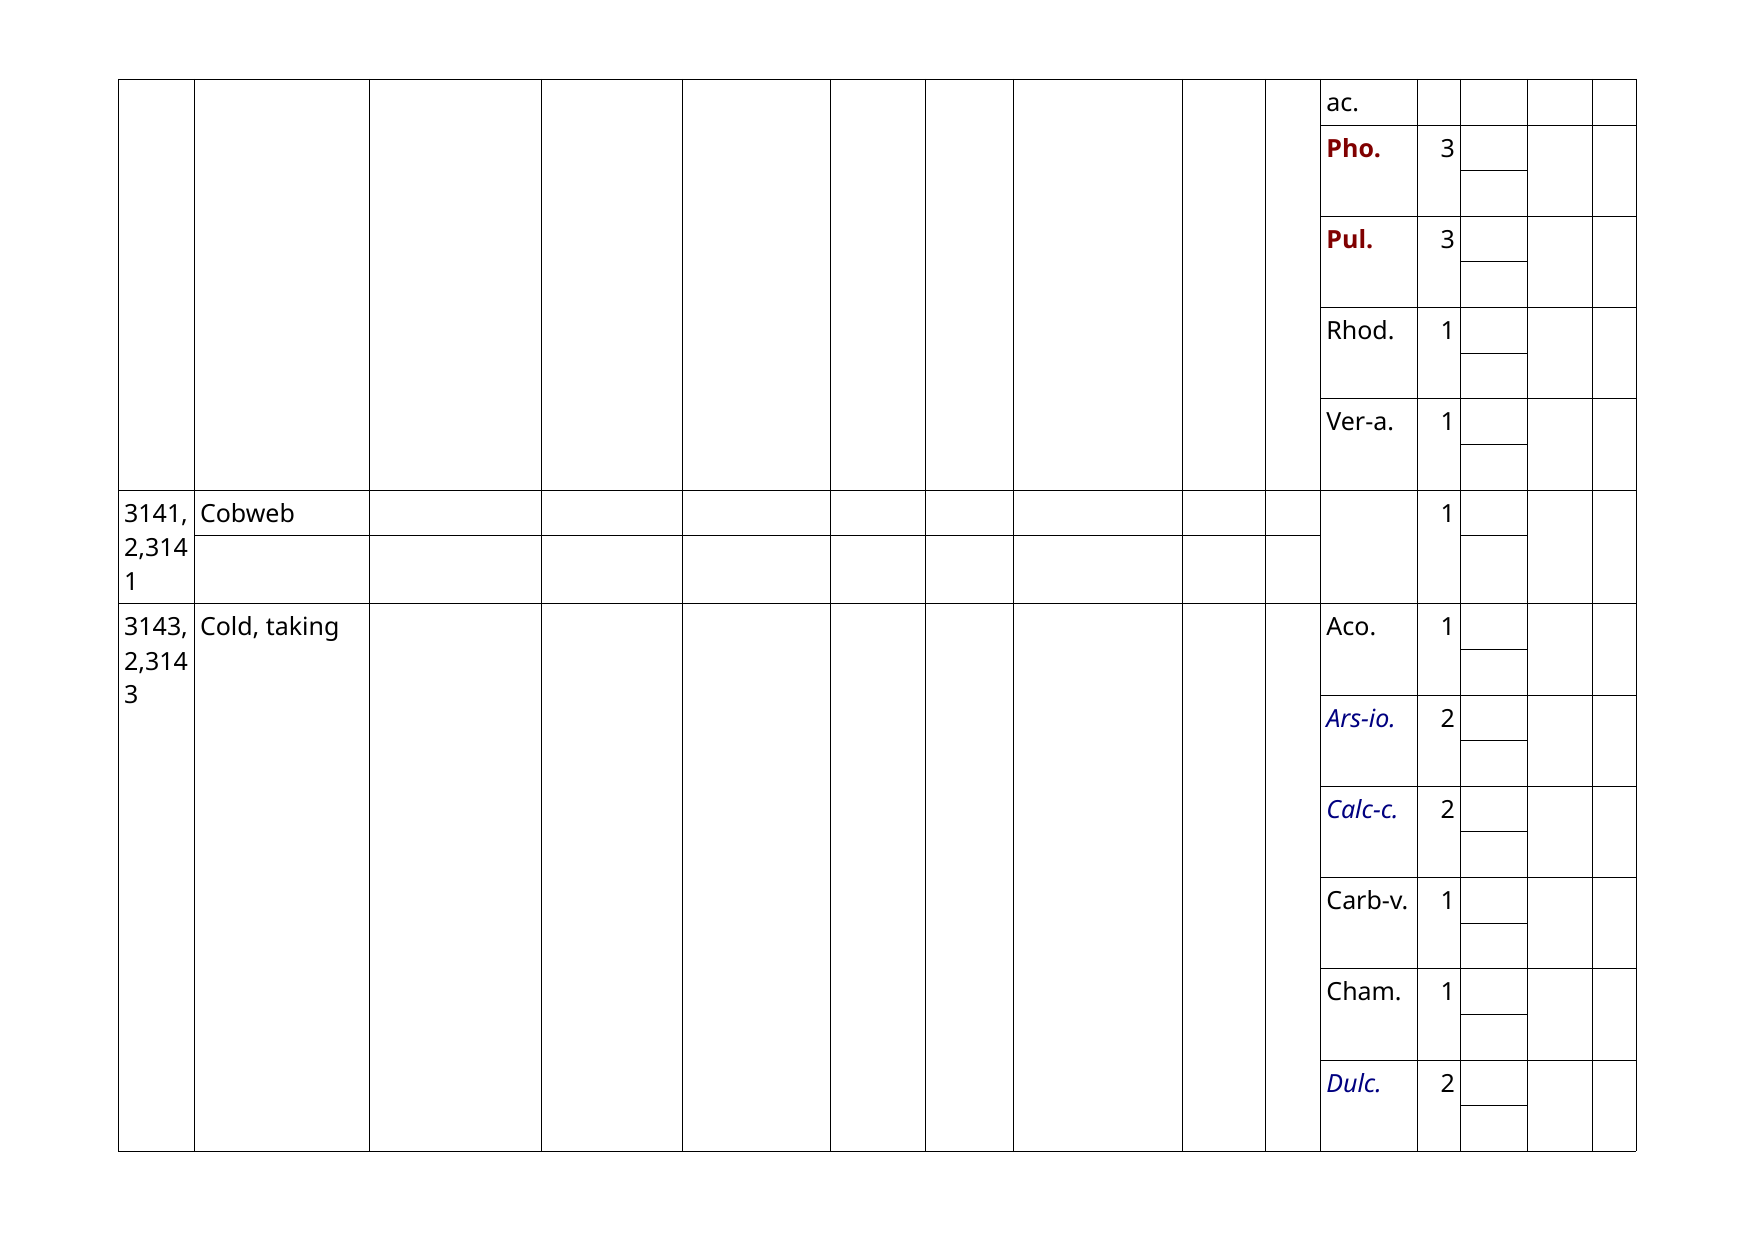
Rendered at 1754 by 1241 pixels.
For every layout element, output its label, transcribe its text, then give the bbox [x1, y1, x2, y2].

table_cell [831, 536, 925, 603]
table_cell [1461, 126, 1527, 170]
table_cell [1528, 491, 1592, 603]
table_cell [1461, 308, 1527, 353]
table_cell [1014, 80, 1182, 489]
table_cell [1461, 1106, 1527, 1151]
table_cell Carb-v. [1321, 878, 1417, 968]
table_cell [370, 80, 541, 489]
table_cell [1014, 604, 1182, 1151]
table_cell 2 [1418, 696, 1460, 786]
table_cell [1461, 878, 1527, 923]
table_cell [1461, 491, 1527, 535]
table_cell [1461, 696, 1527, 740]
table_cell [1593, 126, 1636, 216]
table_cell [542, 80, 682, 489]
table_cell Pul. [1321, 217, 1417, 307]
table_cell Pho. [1321, 126, 1417, 216]
table_cell [1593, 399, 1636, 489]
table_cell [1183, 80, 1265, 489]
table_cell 1 [1418, 491, 1460, 603]
table_cell [683, 80, 830, 489]
table_cell [1593, 604, 1636, 694]
table_cell [370, 604, 541, 1151]
table_cell [1461, 604, 1527, 649]
table_cell [831, 80, 925, 489]
table_cell [926, 536, 1013, 603]
table_cell [831, 604, 925, 1151]
table_cell [683, 604, 830, 1151]
table_cell [1593, 787, 1636, 877]
table_cell 1 [1418, 399, 1460, 489]
table_cell [119, 80, 194, 489]
table_cell Ars-io. [1321, 696, 1417, 786]
table_cell [1266, 80, 1320, 489]
table_cell 3141,2,3141 [119, 491, 194, 603]
table_cell [1461, 445, 1527, 489]
table_cell [683, 536, 830, 603]
table_cell 1 [1418, 308, 1460, 398]
table_cell [1461, 399, 1527, 444]
table_cell [1593, 696, 1636, 786]
table_cell [1528, 80, 1592, 124]
table_cell [1461, 217, 1527, 261]
table_cell [1321, 491, 1417, 603]
table_cell [831, 491, 925, 535]
table_cell [1418, 80, 1460, 124]
table_cell 1 [1418, 604, 1460, 694]
table_cell [1528, 217, 1592, 307]
table_cell 3143,2,3143 [119, 604, 194, 1151]
table_cell Cham. [1321, 969, 1417, 1059]
table_cell [1461, 787, 1527, 831]
table_cell 3 [1418, 217, 1460, 307]
table_cell 3 [1418, 126, 1460, 216]
table_cell [1183, 604, 1265, 1151]
table_cell [1528, 878, 1592, 968]
table_cell [1461, 969, 1527, 1014]
table_cell [1593, 491, 1636, 603]
table_cell [1183, 536, 1265, 603]
table_cell [1461, 1015, 1527, 1059]
table_cell [195, 536, 369, 603]
table_cell [542, 491, 682, 535]
table_cell [1183, 491, 1265, 535]
table_cell [1528, 308, 1592, 398]
table_cell [1461, 354, 1527, 398]
table_cell [926, 604, 1013, 1151]
table_cell [1528, 604, 1592, 694]
table_cell [370, 491, 541, 535]
table_cell [1528, 787, 1592, 877]
table_cell [1528, 696, 1592, 786]
table_cell 1 [1418, 878, 1460, 968]
table_cell [1266, 491, 1320, 535]
table_cell [1461, 262, 1527, 307]
table_cell [542, 536, 682, 603]
table_cell [1461, 80, 1527, 124]
table_cell [1461, 741, 1527, 786]
table_cell [1266, 604, 1320, 1151]
table_cell [1461, 924, 1527, 968]
table_cell [542, 604, 682, 1151]
table_cell Cobweb [195, 491, 369, 535]
table_cell [1593, 878, 1636, 968]
table_cell Rhod. [1321, 308, 1417, 398]
table_cell [1528, 399, 1592, 489]
table_cell [1528, 1061, 1592, 1151]
table_cell [1528, 969, 1592, 1059]
table_cell ac. [1321, 80, 1417, 124]
table_cell [1461, 1061, 1527, 1105]
table_cell [926, 80, 1013, 489]
table_cell 2 [1418, 787, 1460, 877]
table_cell [1014, 536, 1182, 603]
table_cell [1461, 650, 1527, 694]
table_cell Calc-c. [1321, 787, 1417, 877]
table_cell 2 [1418, 1061, 1460, 1151]
table_cell [683, 491, 830, 535]
table_cell [926, 491, 1013, 535]
table_cell [1593, 969, 1636, 1059]
table_cell Aco. [1321, 604, 1417, 694]
table_cell [1593, 1061, 1636, 1151]
table_cell Ver-a. [1321, 399, 1417, 489]
table_cell [1593, 308, 1636, 398]
table_cell [1266, 536, 1320, 603]
table_cell [1593, 80, 1636, 124]
table_cell 1 [1418, 969, 1460, 1059]
table_cell [1461, 832, 1527, 877]
table_cell [1014, 491, 1182, 535]
table_cell [1461, 536, 1527, 603]
table_cell Dulc. [1321, 1061, 1417, 1151]
table_cell Cold, taking [195, 604, 369, 1151]
table_cell [1528, 126, 1592, 216]
table_cell [370, 536, 541, 603]
table_cell [1461, 171, 1527, 216]
table_cell [195, 80, 369, 489]
table_cell [1593, 217, 1636, 307]
